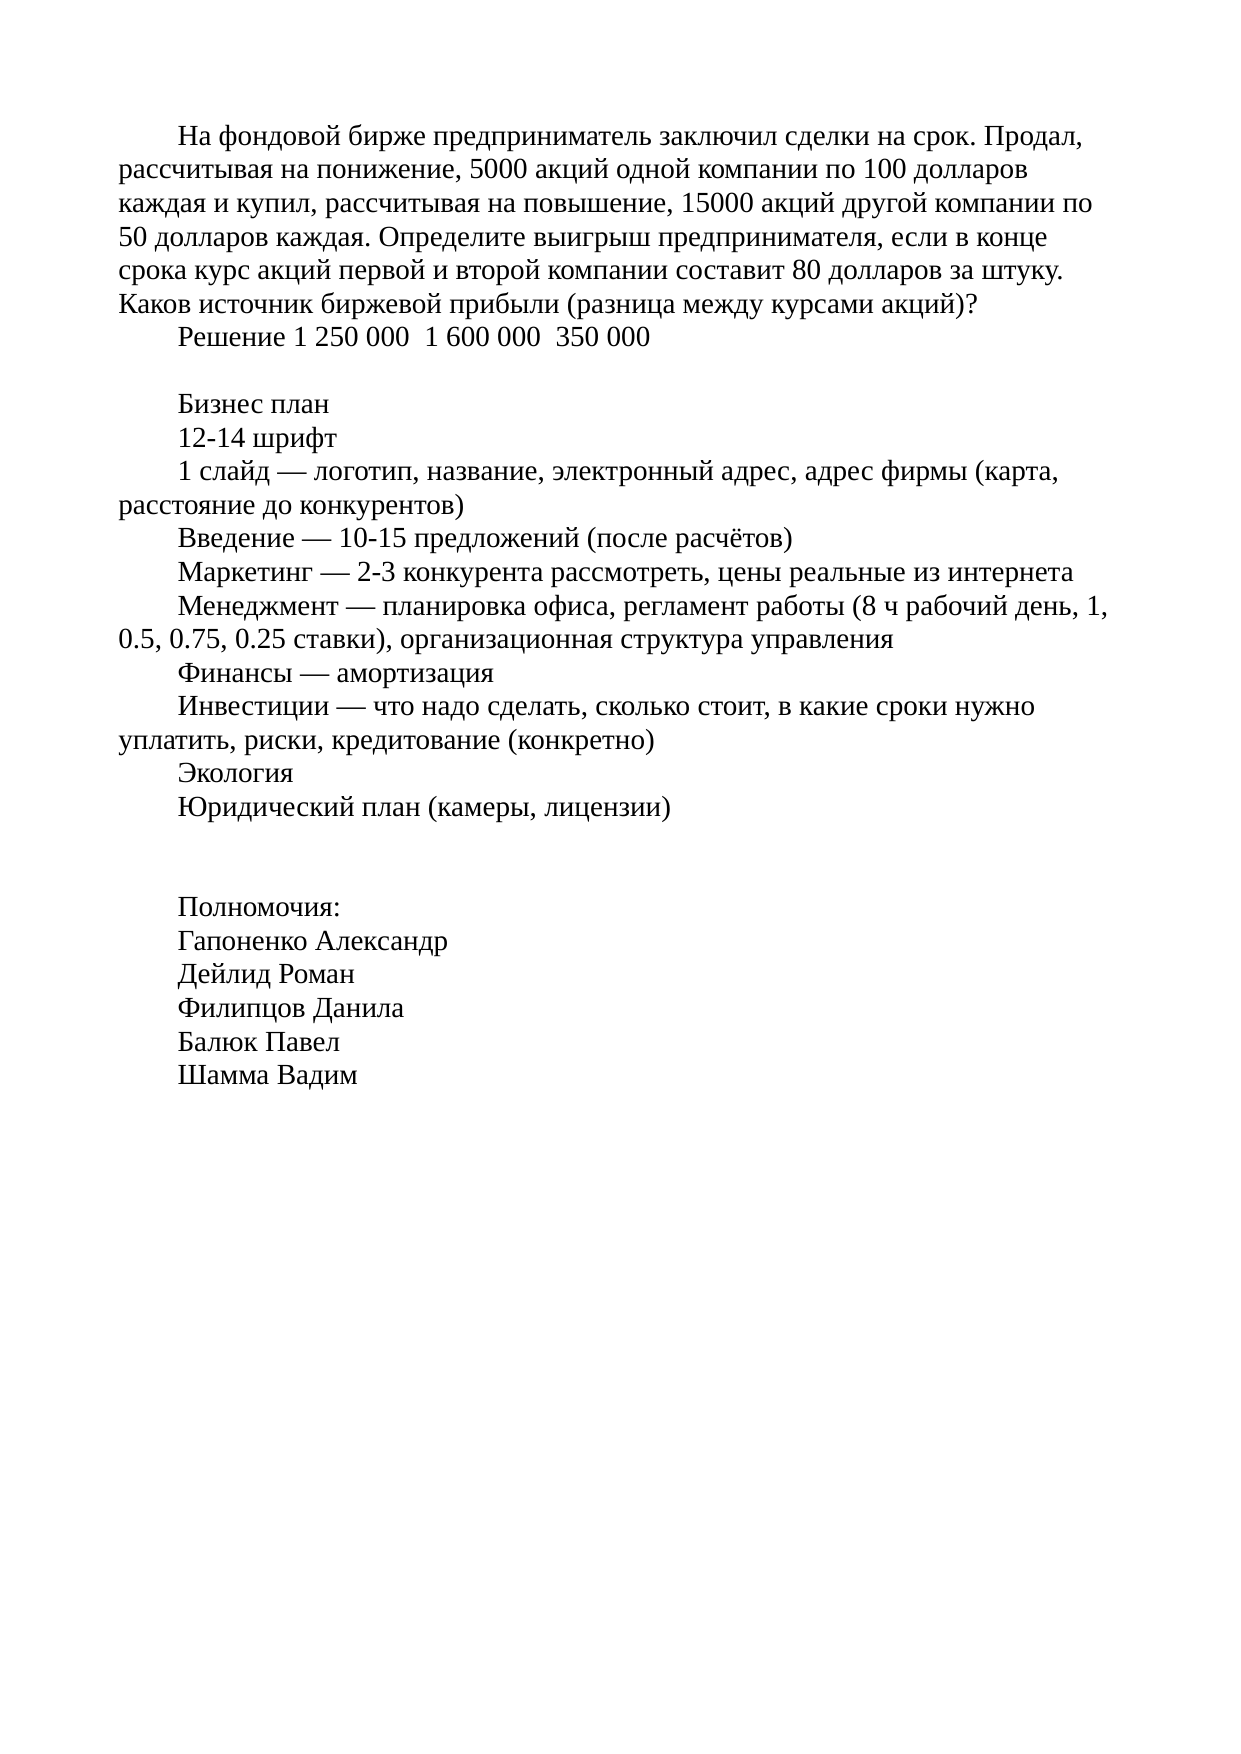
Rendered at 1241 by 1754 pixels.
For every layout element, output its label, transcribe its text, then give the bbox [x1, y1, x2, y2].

text Менеджмент — планировка офиса, регламент работы (8 ч рабочий день, 1, 0.5, 0.75, 0.25 ставки), организационная структура управления [118, 588, 1122, 655]
text Введение — 10-15 предложений (после расчётов) [118, 521, 1122, 554]
text Полномочия: [118, 889, 1122, 923]
text Финансы — амортизация [118, 655, 1122, 688]
text Филипцов Данила [118, 990, 1122, 1024]
text Дейлид Роман [118, 957, 1122, 990]
text Инвестиции — что надо сделать, сколько стоит, в какие сроки нужно уплатить, риски, кредитование (конкретно) [118, 688, 1122, 755]
text Бизнес план [118, 386, 1122, 420]
text Экология [118, 755, 1122, 789]
text 1 слайд — логотип, название, электронный адрес, адрес фирмы (карта, расстояние до конкурентов) [118, 453, 1122, 521]
text Гапоненко Александр [118, 923, 1122, 957]
text На фондовой бирже предприниматель заключил сделки на срок. Продал, рассчитывая на понижение, 5000 акций одной компании по 100 долларов каждая и купил, рассчитывая на повышение, 15000 акций другой компании по 50 долларов каждая. Определите выигрыш предпринимателя, если в конце срока курс акций первой и второй компании составит 80 долларов за штуку. Каков источник биржевой прибыли (разница между курсами акций)? [118, 118, 1122, 319]
text Юридический план (камеры, лицензии) [118, 789, 1122, 822]
text Шамма Вадим [118, 1057, 1122, 1091]
text Балюк Павел [118, 1024, 1122, 1057]
text Решение 1 250 000 1 600 000 350 000 [118, 319, 1122, 353]
text 12-14 шрифт [118, 420, 1122, 453]
text Маркетинг — 2-3 конкурента рассмотреть, цены реальные из интернета [118, 554, 1122, 588]
